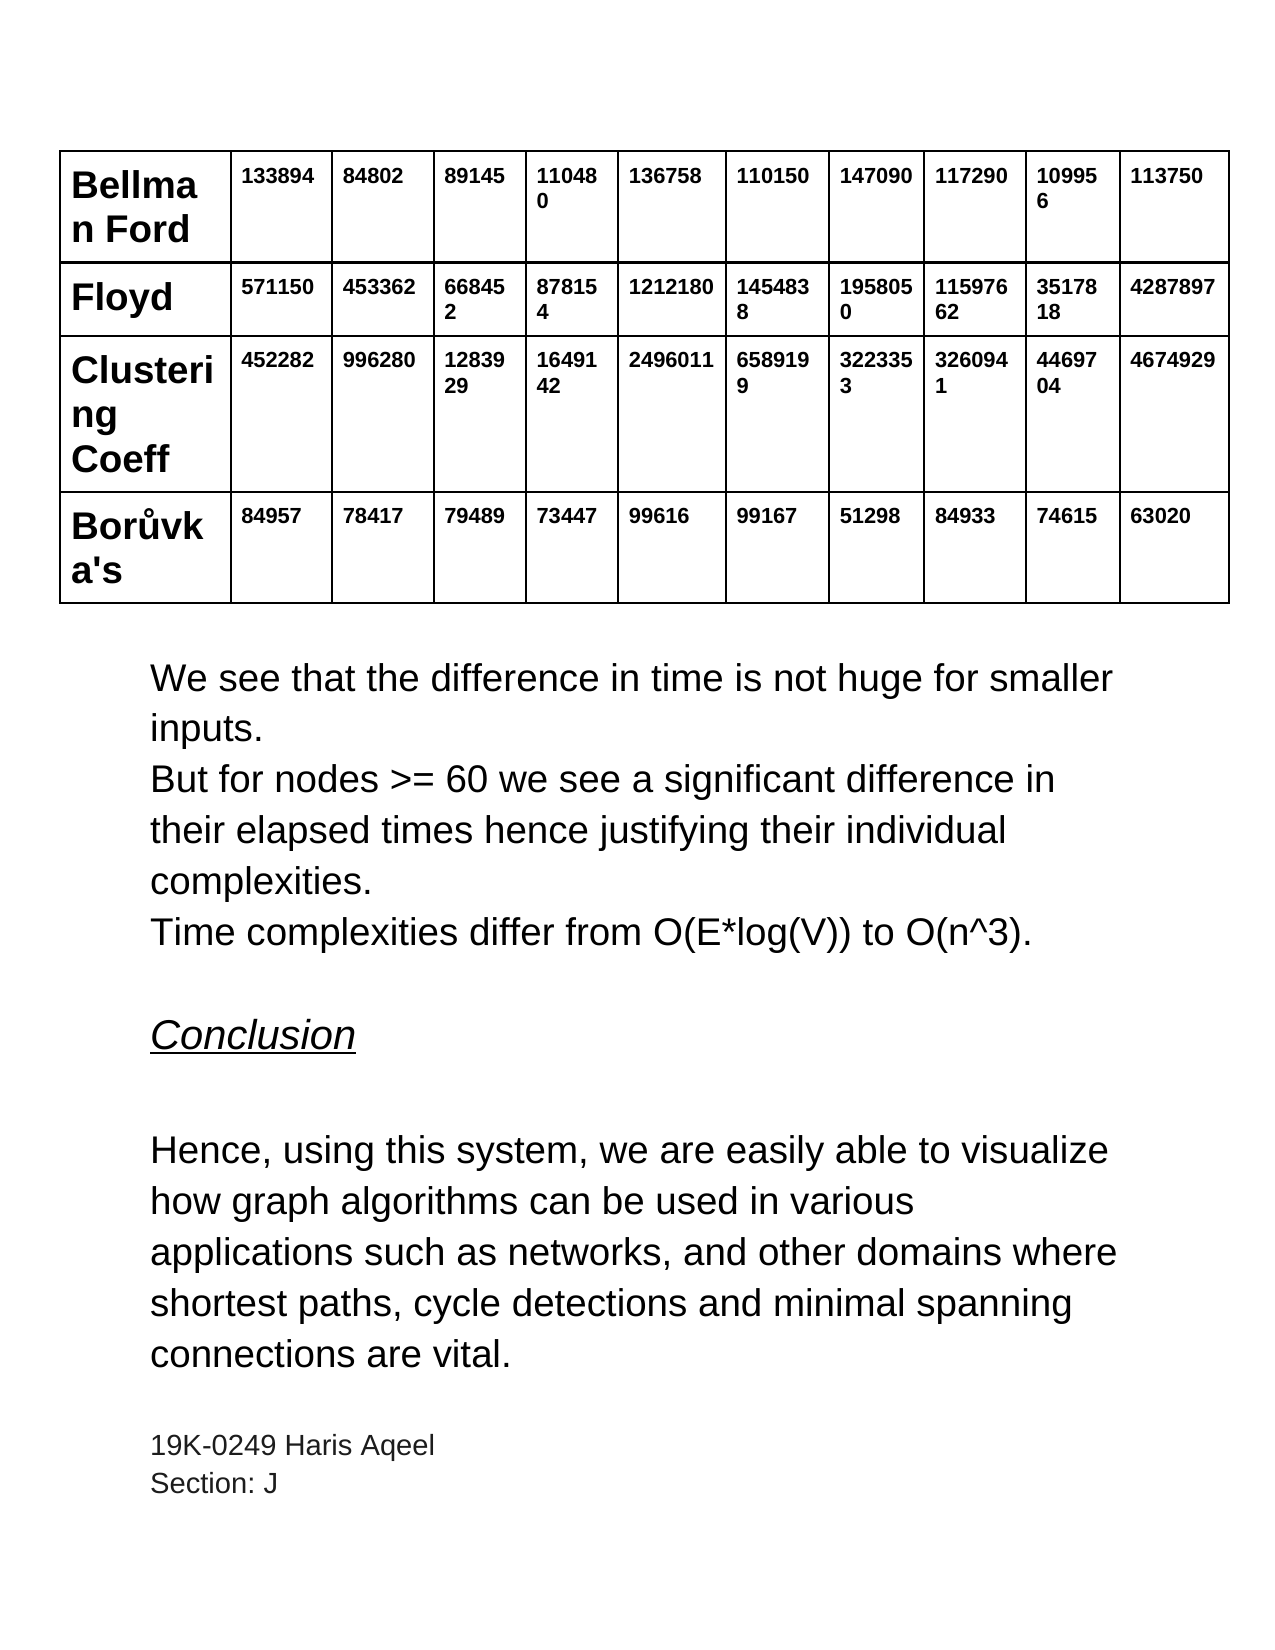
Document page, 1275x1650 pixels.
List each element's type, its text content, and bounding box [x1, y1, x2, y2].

table_cell 89145 [435, 152, 525, 261]
table_cell Bellman Ford [61, 152, 230, 261]
table_cell 4469704 [1027, 337, 1119, 491]
table_cell 110150 [727, 152, 828, 261]
table_cell 1212180 [619, 264, 725, 335]
table_cell 63020 [1121, 493, 1228, 602]
table_cell 117290 [925, 152, 1025, 261]
table_cell 3260941 [925, 337, 1025, 491]
table_cell 11597662 [925, 264, 1025, 335]
table_cell 1649142 [527, 337, 617, 491]
text We see that the difference in time is not huge for smaller inputs. [150, 655, 1125, 750]
table_cell 110480 [527, 152, 617, 261]
table_cell 452282 [232, 337, 331, 491]
table_cell 147090 [830, 152, 923, 261]
table_cell 1958050 [830, 264, 923, 335]
table_cell 84933 [925, 493, 1025, 602]
table_cell 51298 [830, 493, 923, 602]
table_cell Floyd [61, 264, 230, 335]
table_cell Clustering Coeff [61, 337, 230, 491]
table_cell 74615 [1027, 493, 1119, 602]
table_cell 113750 [1121, 152, 1228, 261]
table_cell 1283929 [435, 337, 525, 491]
table_cell 4287897 [1121, 264, 1228, 335]
table_cell 133894 [232, 152, 331, 261]
text Hence, using this system, we are easily able to visualize how graph algorithms can be used in various applications such as networks, and other domains where shortest paths, cycle detections and minimal spanning connections are vital. [150, 1128, 1125, 1375]
table_cell 99616 [619, 493, 725, 602]
table_cell 78417 [333, 493, 433, 602]
table_cell 453362 [333, 264, 433, 335]
table_cell 1454838 [727, 264, 828, 335]
table_cell 6589199 [727, 337, 828, 491]
table_cell 996280 [333, 337, 433, 491]
table_cell 84802 [333, 152, 433, 261]
table_cell 668452 [435, 264, 525, 335]
table_cell 878154 [527, 264, 617, 335]
table_cell Borůvka's [61, 493, 230, 602]
table_cell 79489 [435, 493, 525, 602]
table_cell 571150 [232, 264, 331, 335]
table_cell 4674929 [1121, 337, 1228, 491]
table_cell 136758 [619, 152, 725, 261]
table_cell 2496011 [619, 337, 725, 491]
table_cell 73447 [527, 493, 617, 602]
table_cell 84957 [232, 493, 331, 602]
text Time complexities differ from O(E*log(V)) to O(n^3). [150, 909, 1125, 953]
table_cell 109956 [1027, 152, 1119, 261]
table_cell 3517818 [1027, 264, 1119, 335]
table_cell 3223353 [830, 337, 923, 491]
text But for nodes >= 60 we see a significant difference in their elapsed times hence justifying their individual complexities. [150, 757, 1125, 902]
table_cell 99167 [727, 493, 828, 602]
text Conclusion [150, 1011, 1125, 1059]
